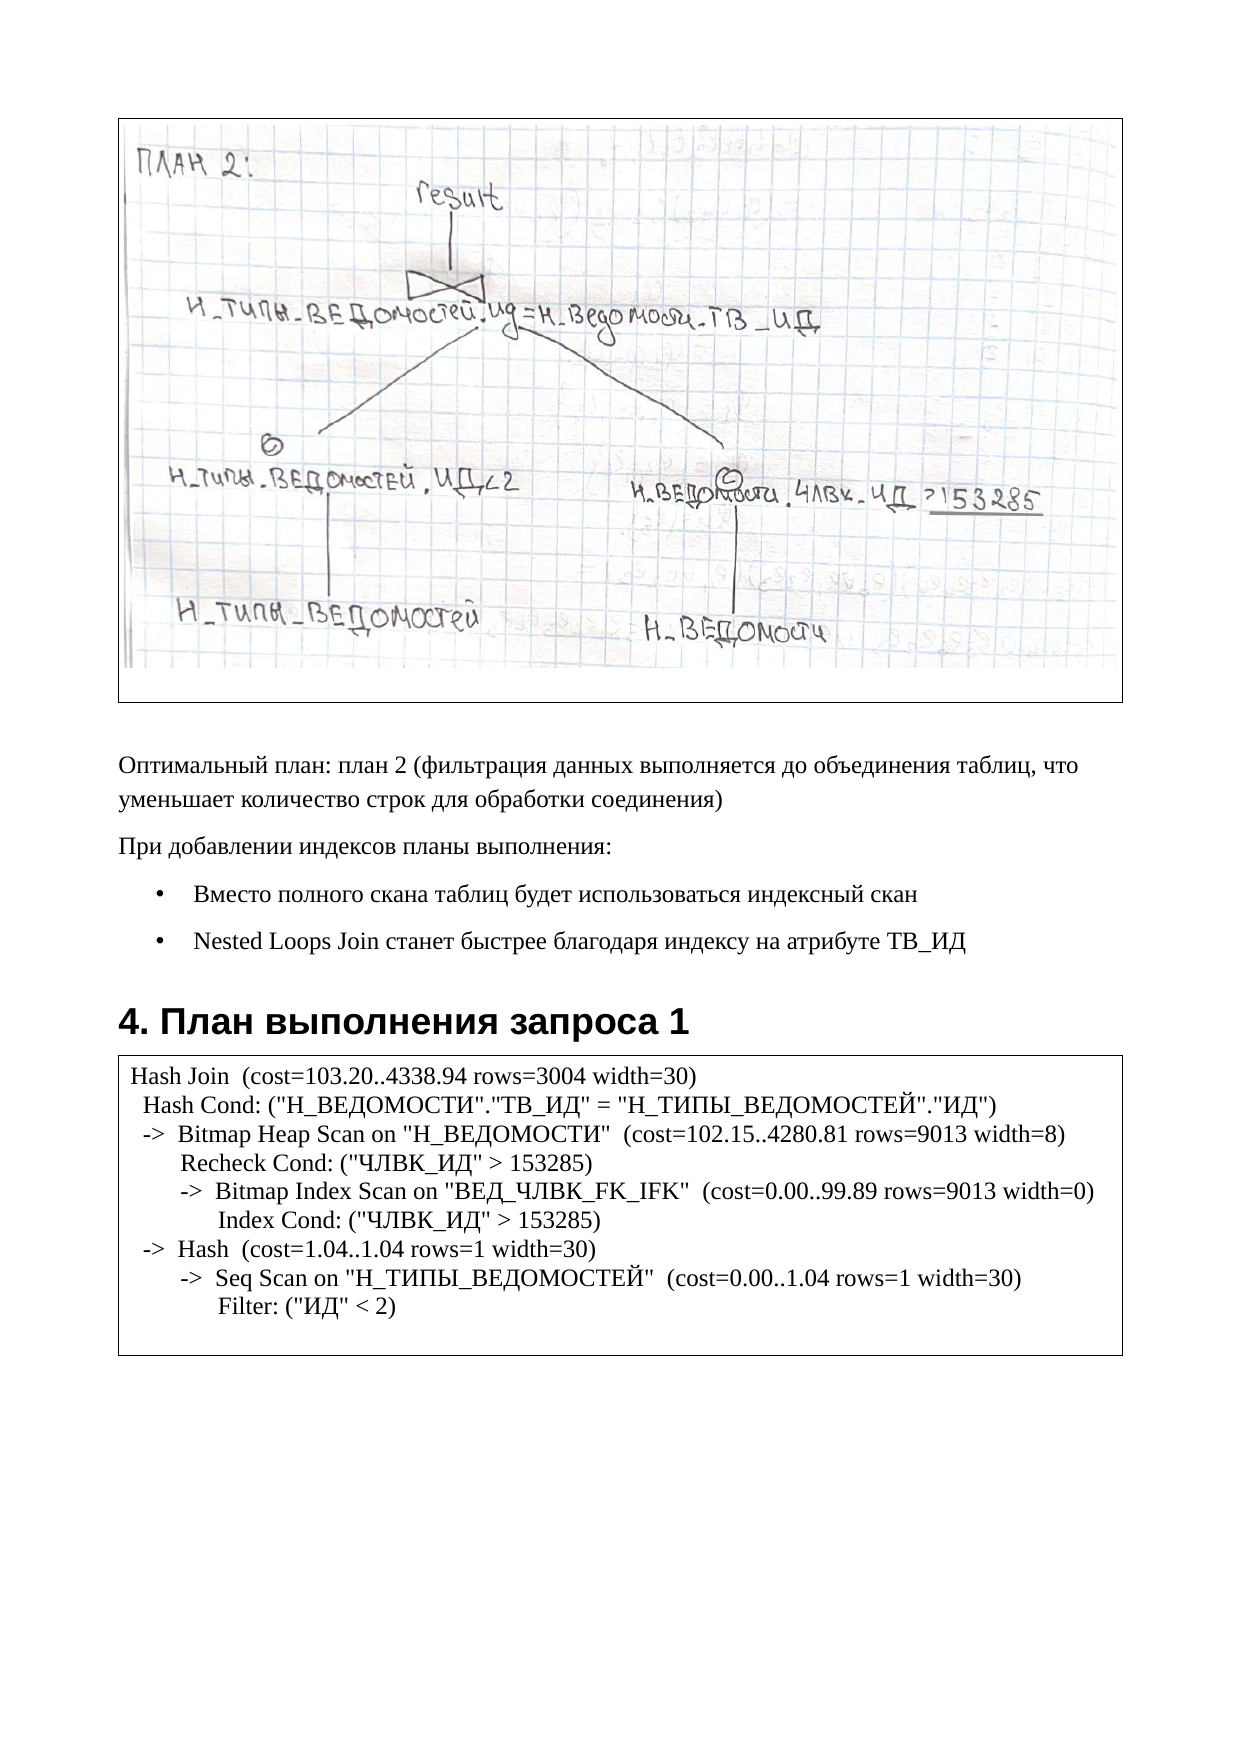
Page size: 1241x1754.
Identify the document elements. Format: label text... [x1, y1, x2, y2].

list Nested Loops Join станет быстрее благодаря индексу на атрибуте ТВ_ИД [156, 926, 1122, 955]
table_header [119, 119, 1122, 702]
table_header Hash Join (cost=103.20..4338.94 rows=3004 width=30) Hash Cond: ("Н_ВЕДОМОСТИ"."ТВ_ИД" = "Н_ТИПЫ_ВЕДОМОСТЕЙ"."ИД") -> Bitmap Heap Scan on "Н_ВЕДОМОСТИ" (cost=102.15..4280.81 rows=9013 width=8) Recheck Cond: ("ЧЛВК_ИД" > 153285) -> Bitmap Index Scan on "ВЕД_ЧЛВК_FK_IFK" (cost=0.00..99.89 rows=9013 width=0) Index Cond: ("ЧЛВК_ИД" > 153285) -> Hash (cost=1.04..1.04 rows=1 width=30) -> Seq Scan on "Н_ТИПЫ_ВЕДОМОСТЕЙ" (cost=0.00..1.04 rows=1 width=30) Filter: ("ИД" < 2) [119, 1056, 1122, 1355]
text При добавлении индексов планы выполнения: [118, 831, 1122, 860]
list Вместо полного скана таблиц будет использоваться индексный скан [156, 879, 1122, 908]
picture [123, 125, 1117, 668]
text Оптимальный план: план 2 (фильтрация данных выполняется до объединения таблиц, что уменьшает количество строк для обработки соединения) [118, 751, 1122, 812]
subtitle 4. План выполнения запроса 1 [118, 999, 1122, 1042]
